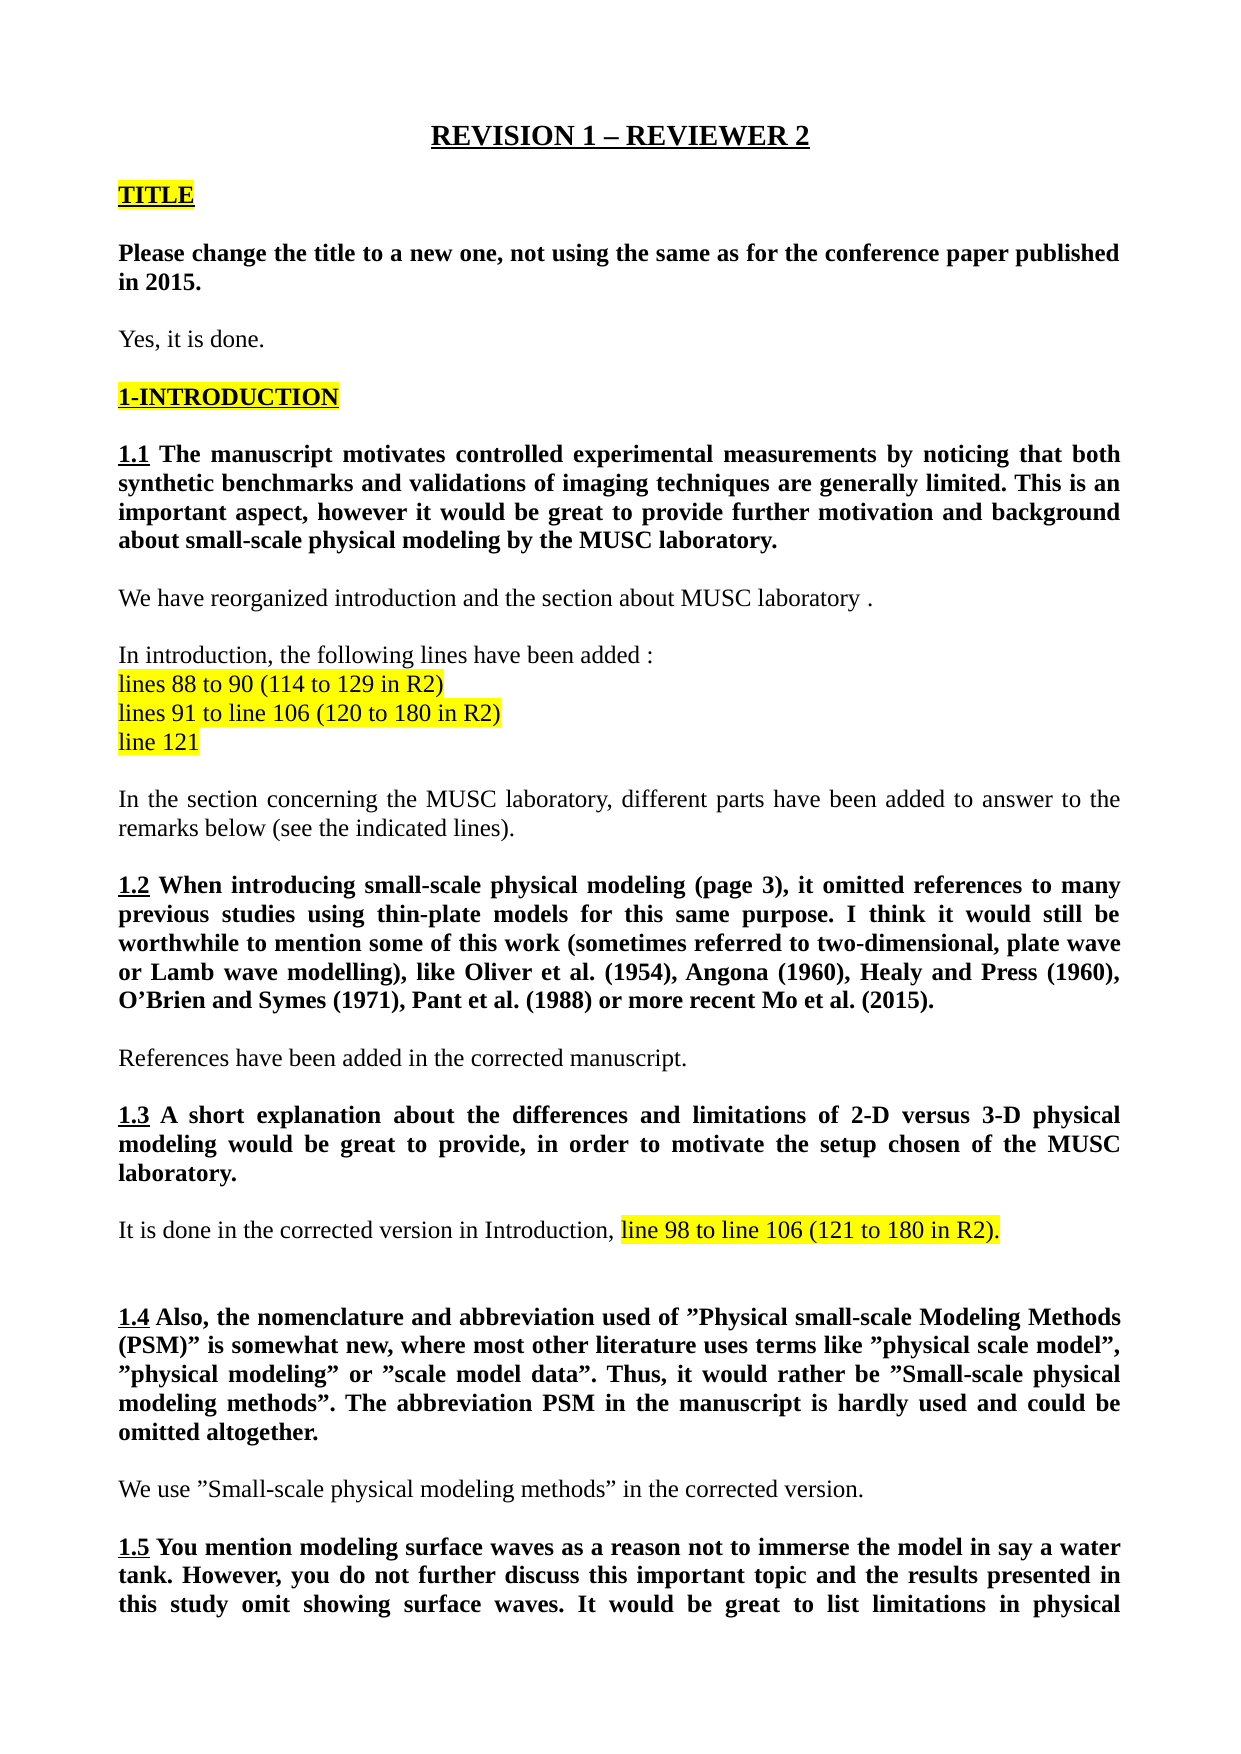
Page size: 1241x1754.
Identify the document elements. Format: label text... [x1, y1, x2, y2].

text 1.4 Also, the nomenclature and abbreviation used of ”Physical small-scale Modeling Methods (PSM)” is somewhat new, where most other literature uses terms like ”physical scale model”, ”physical modeling” or ”scale model data”. Thus, it would rather be ”Small-scale physical modeling methods”. The abbreviation PSM in the manuscript is hardly used and could be omitted altogether. [118, 1302, 1122, 1445]
text TITLE [118, 180, 1122, 209]
text 1-INTRODUCTION [118, 382, 1122, 410]
text REVISION 1 – REVIEWER 2 [118, 118, 1122, 152]
text In the section concerning the MUSC laboratory, different parts have been added to answer to the remarks below (see the indicated lines). [118, 784, 1122, 842]
text 1.5 You mention modeling surface waves as a reason not to immerse the model in say a water tank. However, you do not further discuss this important topic and the results presented in this study omit showing surface waves. It would be great to list limitations in physical [118, 1532, 1122, 1618]
text Please change the title to a new one, not using the same as for the conference paper published in 2015. [118, 238, 1122, 295]
text We use ”Small-scale physical modeling methods” in the corrected version. [118, 1474, 1122, 1503]
text line 121 [118, 727, 1122, 755]
text Yes, it is done. [118, 324, 1122, 353]
text lines 91 to line 106 (120 to 180 in R2) [118, 698, 1122, 727]
text 1.1 The manuscript motivates controlled experimental measurements by noticing that both synthetic benchmarks and validations of imaging techniques are generally limited. This is an important aspect, however it would be great to provide further motivation and background about small-scale physical modeling by the MUSC laboratory. [118, 439, 1122, 554]
text References have been added in the corrected manuscript. [118, 1043, 1122, 1072]
text It is done in the corrected version in Introduction, line 98 to line 106 (121 to 180 in R2). [118, 1215, 1122, 1244]
text In introduction, the following lines have been added : [118, 640, 1122, 669]
text lines 88 to 90 (114 to 129 in R2) [118, 669, 1122, 698]
text 1.3 A short explanation about the differences and limitations of 2-D versus 3-D physical modeling would be great to provide, in order to motivate the setup chosen of the MUSC laboratory. [118, 1100, 1122, 1187]
text We have reorganized introduction and the section about MUSC laboratory . [118, 583, 1122, 612]
text 1.2 When introducing small-scale physical modeling (page 3), it omitted references to many previous studies using thin-plate models for this same purpose. I think it would still be worthwhile to mention some of this work (sometimes referred to two-dimensional, plate wave or Lamb wave modelling), like Oliver et al. (1954), Angona (1960), Healy and Press (1960), O’Brien and Symes (1971), Pant et al. (1988) or more recent Mo et al. (2015). [118, 870, 1122, 1014]
